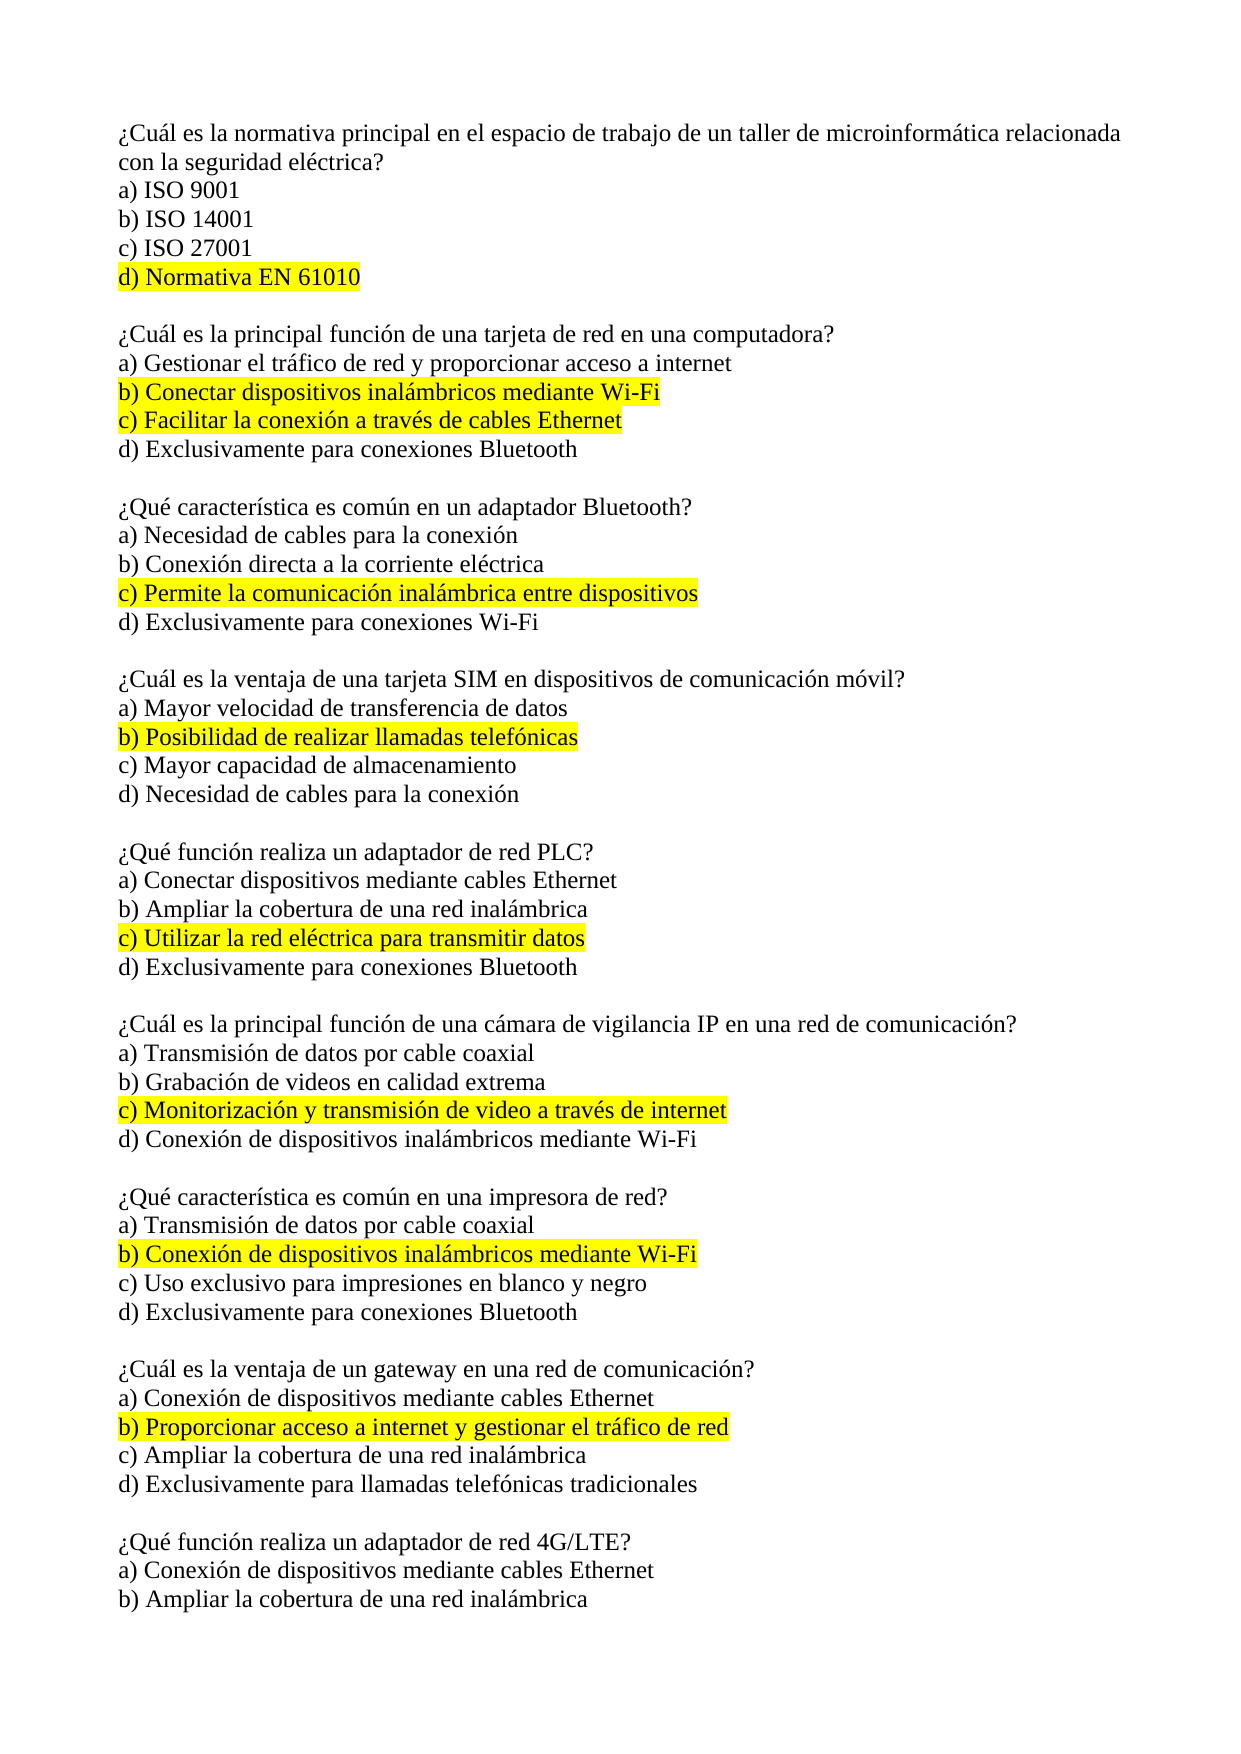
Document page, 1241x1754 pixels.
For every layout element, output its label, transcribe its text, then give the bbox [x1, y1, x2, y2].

text b) Conexión directa a la corriente eléctrica [118, 549, 1122, 578]
text ¿Qué característica es común en un adaptador Bluetooth? [118, 492, 1122, 521]
text a) Conexión de dispositivos mediante cables Ethernet [118, 1556, 1122, 1584]
text ¿Qué característica es común en una impresora de red? [118, 1182, 1122, 1211]
text d) Exclusivamente para conexiones Bluetooth [118, 952, 1122, 981]
text a) Conectar dispositivos mediante cables Ethernet [118, 866, 1122, 894]
text c) Permite la comunicación inalámbrica entre dispositivos [118, 578, 1122, 607]
text ¿Qué función realiza un adaptador de red 4G/LTE? [118, 1527, 1122, 1556]
text c) Mayor capacidad de almacenamiento [118, 751, 1122, 779]
text b) Conexión de dispositivos inalámbricos mediante Wi-Fi [118, 1239, 1122, 1268]
text a) Transmisión de datos por cable coaxial [118, 1038, 1122, 1067]
text b) Ampliar la cobertura de una red inalámbrica [118, 1584, 1122, 1613]
text ¿Cuál es la principal función de una tarjeta de red en una computadora? [118, 319, 1122, 348]
text d) Exclusivamente para conexiones Bluetooth [118, 434, 1122, 463]
text d) Exclusivamente para conexiones Bluetooth [118, 1297, 1122, 1326]
text ¿Cuál es la ventaja de un gateway en una red de comunicación? [118, 1354, 1122, 1383]
text a) ISO 9001 [118, 176, 1122, 204]
text b) Proporcionar acceso a internet y gestionar el tráfico de red [118, 1412, 1122, 1441]
text d) Normativa EN 61010 [118, 262, 1122, 291]
text ¿Cuál es la normativa principal en el espacio de trabajo de un taller de microinformática relacionada con la seguridad eléctrica? [118, 118, 1122, 176]
text b) Conectar dispositivos inalámbricos mediante Wi-Fi [118, 377, 1122, 406]
text c) ISO 27001 [118, 233, 1122, 262]
text a) Mayor velocidad de transferencia de datos [118, 693, 1122, 722]
text ¿Cuál es la principal función de una cámara de vigilancia IP en una red de comunicación? [118, 1009, 1122, 1038]
text a) Transmisión de datos por cable coaxial [118, 1211, 1122, 1239]
text c) Facilitar la conexión a través de cables Ethernet [118, 406, 1122, 434]
text c) Monitorización y transmisión de video a través de internet [118, 1096, 1122, 1124]
text a) Conexión de dispositivos mediante cables Ethernet [118, 1383, 1122, 1412]
text b) Ampliar la cobertura de una red inalámbrica [118, 894, 1122, 923]
text c) Uso exclusivo para impresiones en blanco y negro [118, 1268, 1122, 1297]
text ¿Qué función realiza un adaptador de red PLC? [118, 837, 1122, 866]
text d) Necesidad de cables para la conexión [118, 779, 1122, 808]
text b) Grabación de videos en calidad extrema [118, 1067, 1122, 1096]
text b) ISO 14001 [118, 204, 1122, 233]
text c) Utilizar la red eléctrica para transmitir datos [118, 923, 1122, 952]
text d) Conexión de dispositivos inalámbricos mediante Wi-Fi [118, 1124, 1122, 1153]
text c) Ampliar la cobertura de una red inalámbrica [118, 1441, 1122, 1469]
text b) Posibilidad de realizar llamadas telefónicas [118, 722, 1122, 751]
text a) Necesidad de cables para la conexión [118, 521, 1122, 549]
text ¿Cuál es la ventaja de una tarjeta SIM en dispositivos de comunicación móvil? [118, 664, 1122, 693]
text d) Exclusivamente para llamadas telefónicas tradicionales [118, 1469, 1122, 1498]
text d) Exclusivamente para conexiones Wi-Fi [118, 607, 1122, 636]
text a) Gestionar el tráfico de red y proporcionar acceso a internet [118, 348, 1122, 377]
